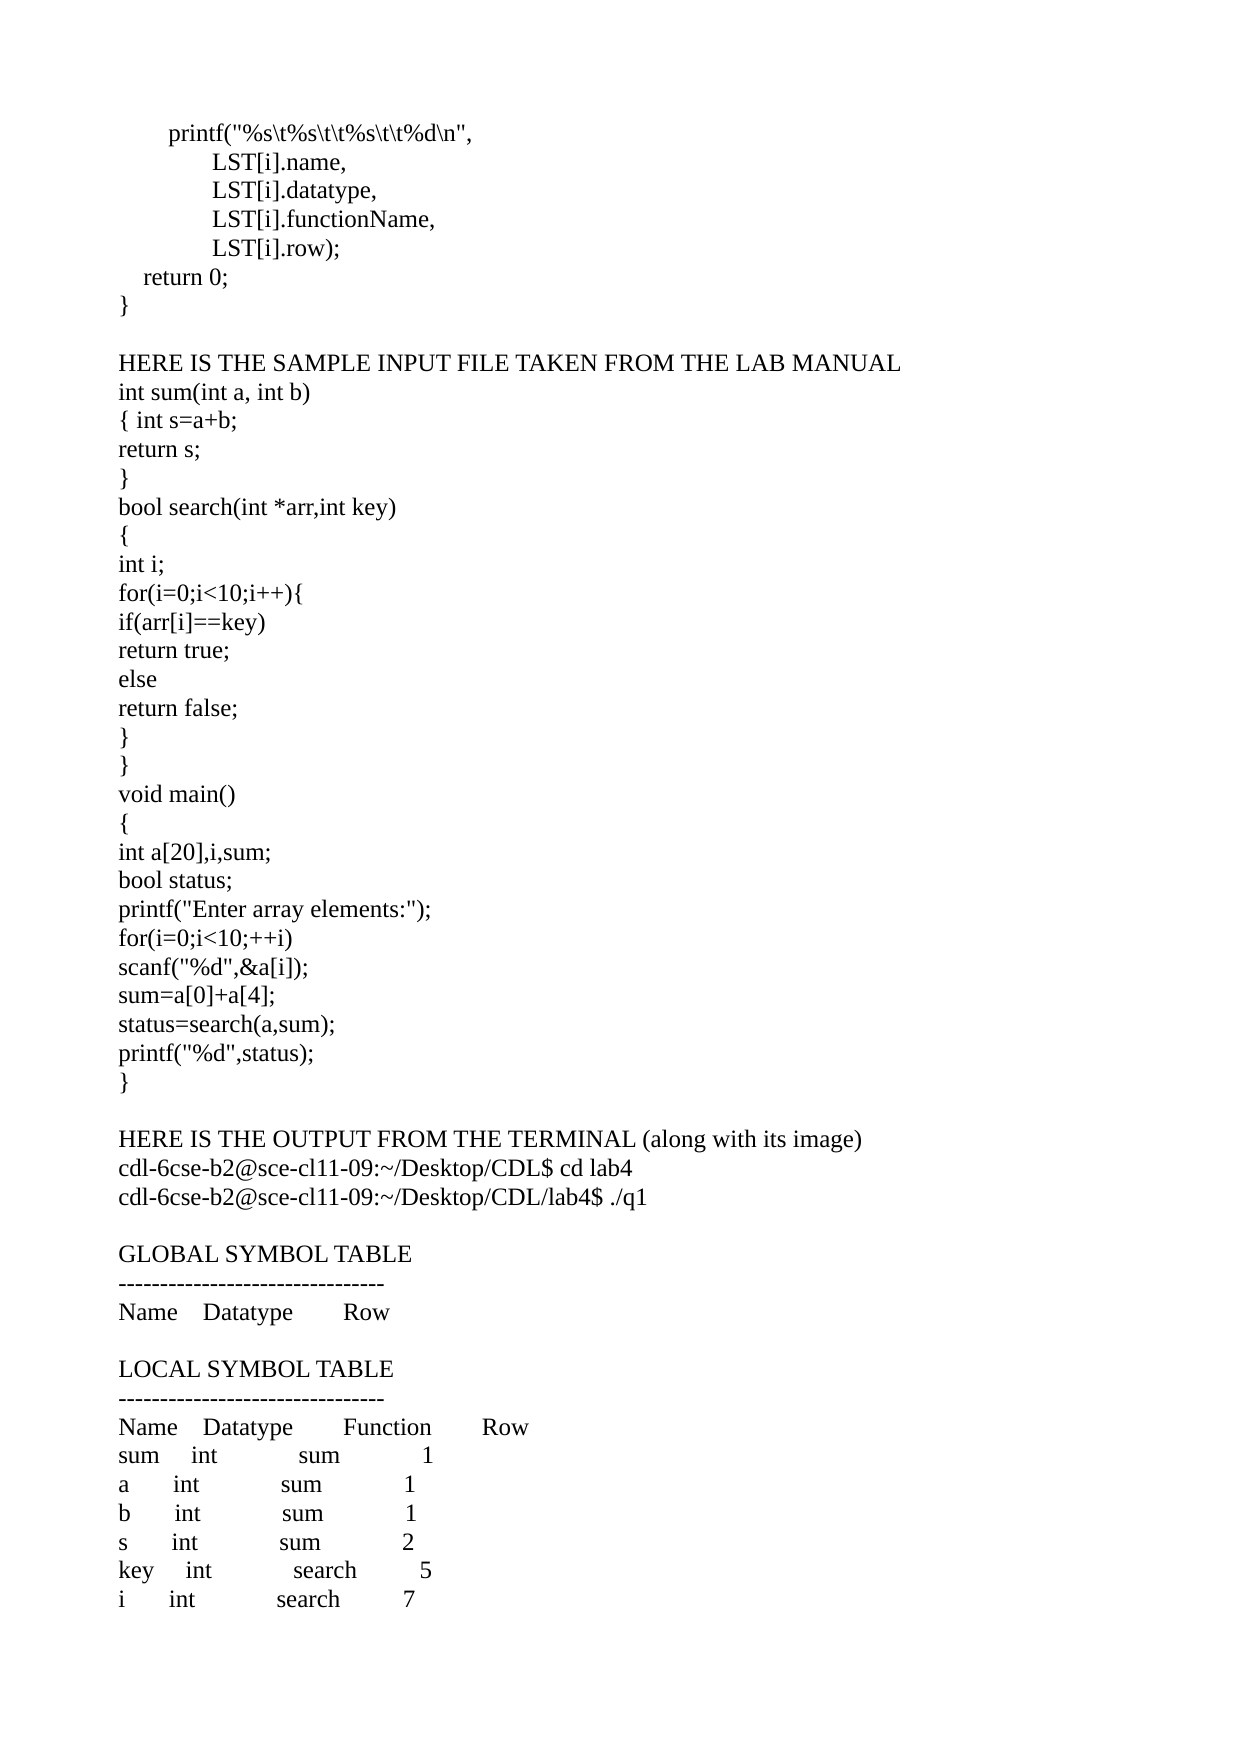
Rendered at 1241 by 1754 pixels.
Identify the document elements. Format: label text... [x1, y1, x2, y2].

text } [118, 463, 1122, 492]
text LOCAL SYMBOL TABLE [118, 1354, 1122, 1383]
text if(arr[i]==key) [118, 607, 1122, 636]
text s int sum 2 [118, 1527, 1122, 1556]
text return false; [118, 693, 1122, 722]
text scanf("%d",&a[i]); [118, 952, 1122, 981]
text i int search 7 [118, 1584, 1122, 1613]
text } [118, 291, 1122, 319]
text return 0; [118, 262, 1122, 291]
text LST[i].name, [118, 147, 1122, 176]
text printf("%s\t%s\t\t%s\t\t%d\n", [118, 118, 1122, 147]
text return s; [118, 434, 1122, 463]
text -------------------------------- [118, 1268, 1122, 1297]
text return true; [118, 636, 1122, 664]
text int i; [118, 549, 1122, 578]
text for(i=0;i<10;++i) [118, 923, 1122, 952]
text bool search(int *arr,int key) [118, 492, 1122, 521]
text b int sum 1 [118, 1498, 1122, 1527]
text else [118, 664, 1122, 693]
text printf("Enter array elements:"); [118, 894, 1122, 923]
text int sum(int a, int b) [118, 377, 1122, 406]
text key int search 5 [118, 1556, 1122, 1584]
text { int s=a+b; [118, 406, 1122, 434]
text cdl-6cse-b2@sce-cl11-09:~/Desktop/CDL/lab4$ ./q1 [118, 1182, 1122, 1211]
text } [118, 1067, 1122, 1096]
text sum int sum 1 [118, 1441, 1122, 1469]
text } [118, 722, 1122, 751]
text printf("%d",status); [118, 1038, 1122, 1067]
text status=search(a,sum); [118, 1009, 1122, 1038]
text LST[i].row); [118, 233, 1122, 262]
text -------------------------------- [118, 1383, 1122, 1412]
text sum=a[0]+a[4]; [118, 981, 1122, 1009]
text { [118, 521, 1122, 549]
text for(i=0;i<10;i++){ [118, 578, 1122, 607]
text HERE IS THE OUTPUT FROM THE TERMINAL (along with its image) [118, 1124, 1122, 1153]
text LST[i].datatype, [118, 176, 1122, 204]
text LST[i].functionName, [118, 204, 1122, 233]
text { [118, 808, 1122, 837]
text Name Datatype Function Row [118, 1412, 1122, 1441]
text a int sum 1 [118, 1469, 1122, 1498]
text int a[20],i,sum; [118, 837, 1122, 866]
text void main() [118, 779, 1122, 808]
text } [118, 751, 1122, 779]
text bool status; [118, 866, 1122, 894]
text HERE IS THE SAMPLE INPUT FILE TAKEN FROM THE LAB MANUAL [118, 348, 1122, 377]
text Name Datatype Row [118, 1297, 1122, 1326]
text cdl-6cse-b2@sce-cl11-09:~/Desktop/CDL$ cd lab4 [118, 1153, 1122, 1182]
text GLOBAL SYMBOL TABLE [118, 1239, 1122, 1268]
